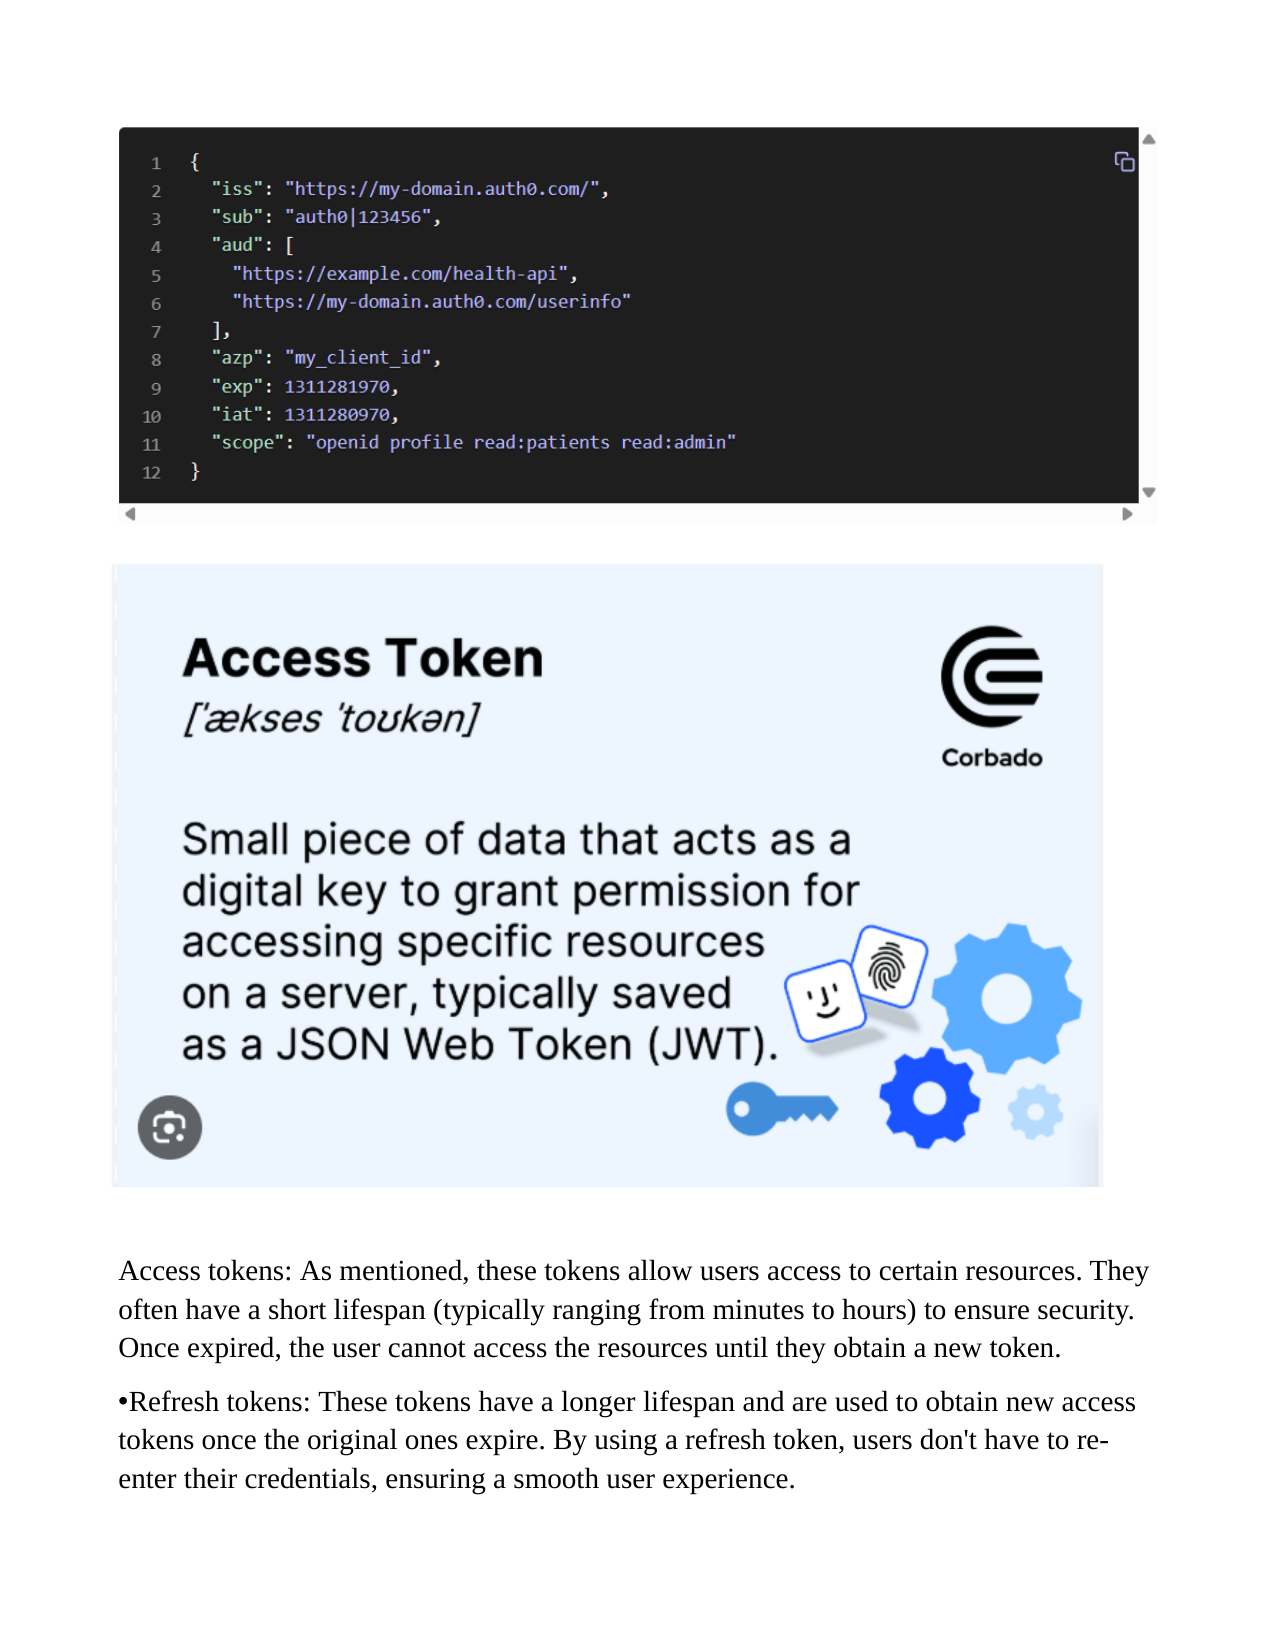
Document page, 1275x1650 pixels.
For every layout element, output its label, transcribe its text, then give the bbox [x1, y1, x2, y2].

list Refresh tokens: These tokens have a longer lifespan and are used to obtain new access tokens once the original ones expire. By using a refresh token, users don't have to re-enter their credentials, ensuring a smooth user experience. [118, 1384, 1157, 1494]
picture [111, 561, 1104, 1187]
picture [118, 122, 1157, 528]
text Access tokens: As mentioned, these tokens allow users access to certain resources. They often have a short lifespan (typically ranging from minutes to hours) to ensure security. Once expired, the user cannot access the resources until they obtain a new token. [118, 1253, 1157, 1364]
